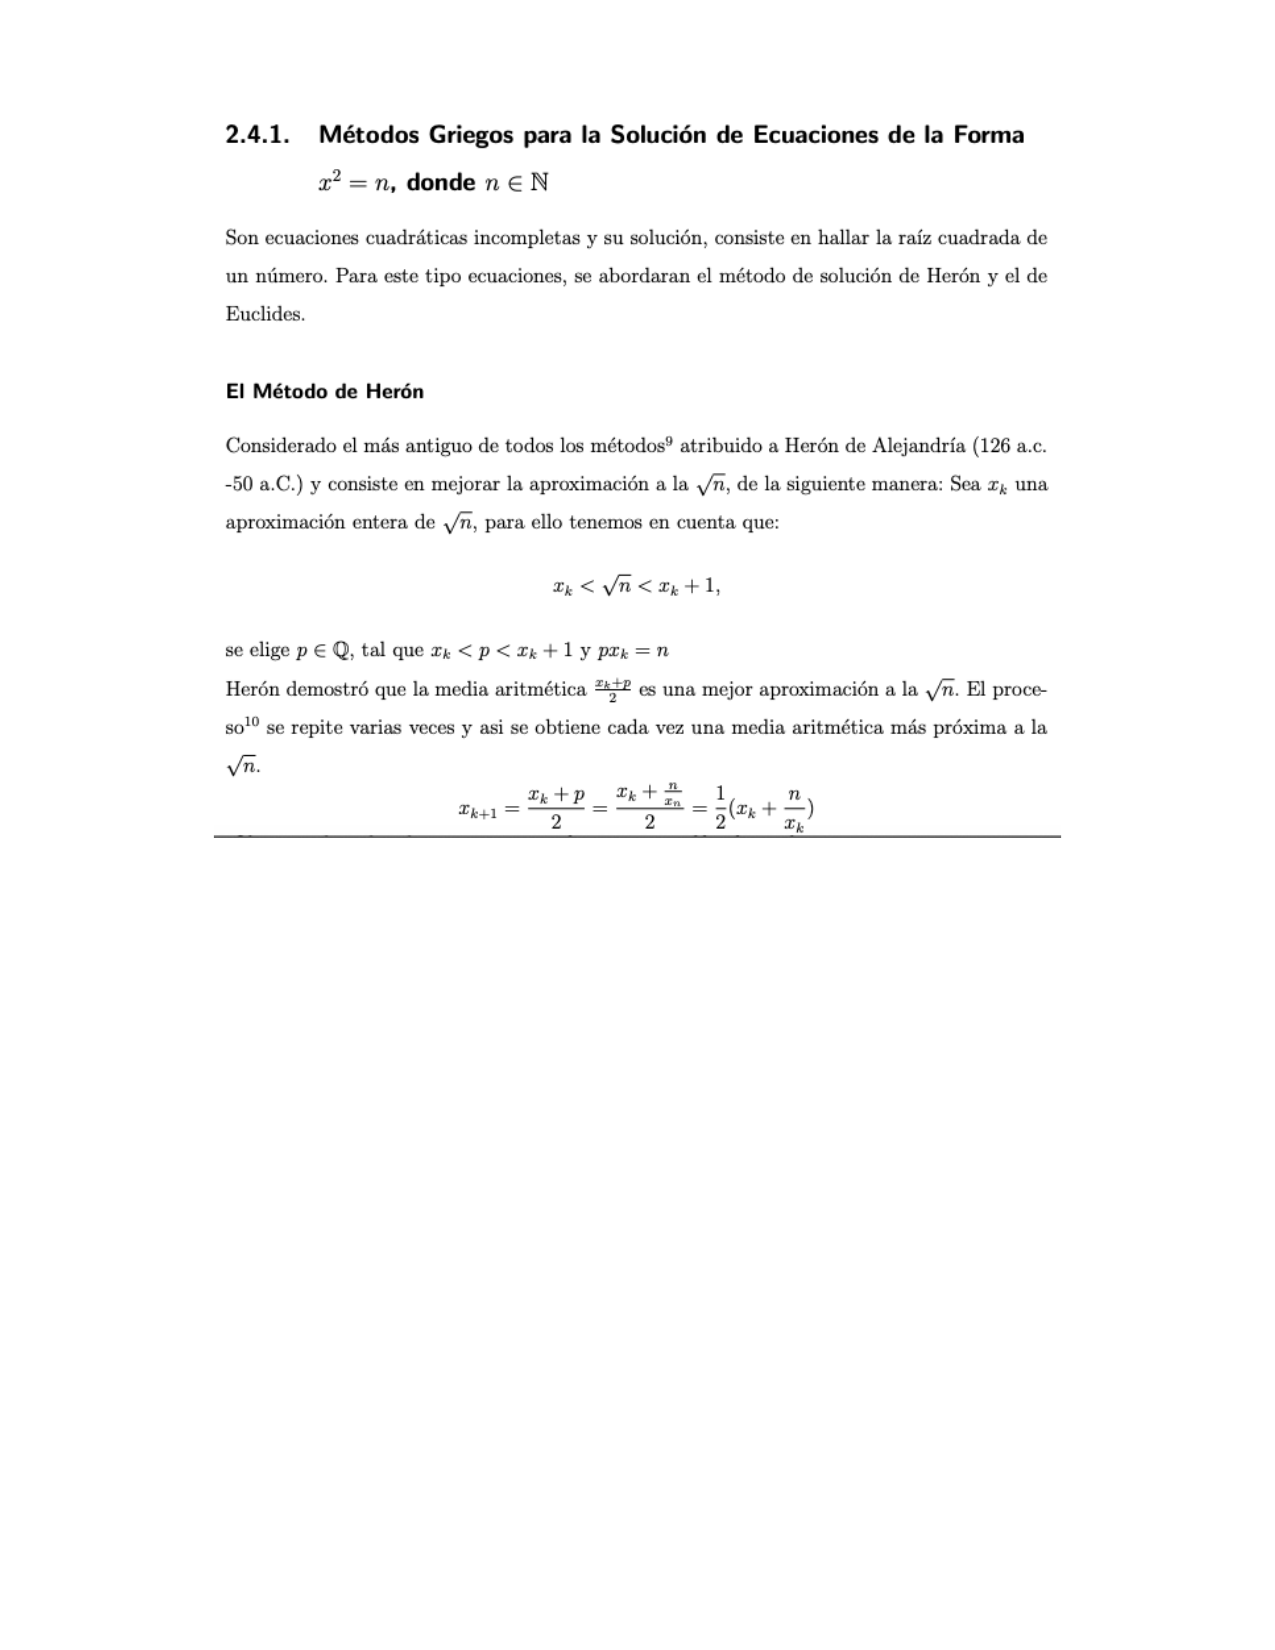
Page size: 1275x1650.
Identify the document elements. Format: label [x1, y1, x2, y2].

picture [213, 118, 1062, 838]
